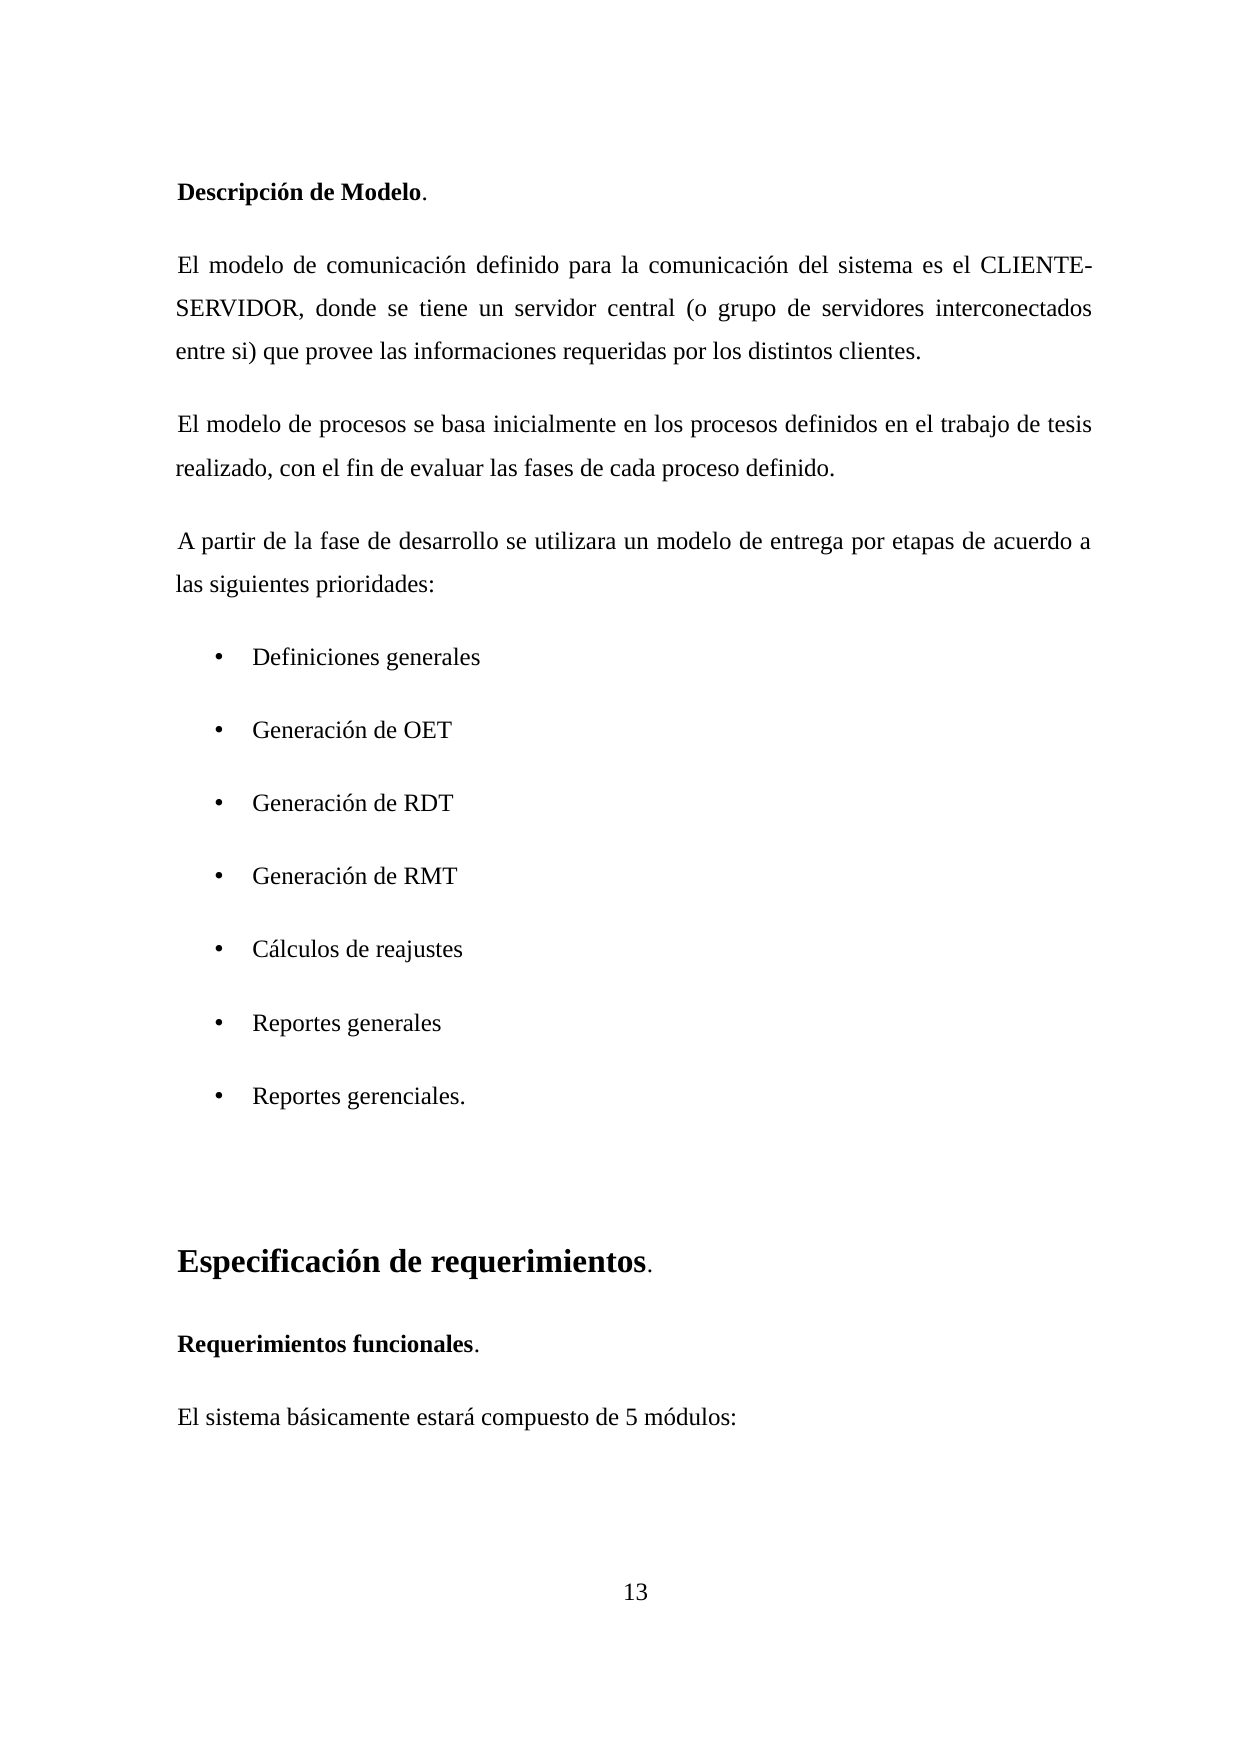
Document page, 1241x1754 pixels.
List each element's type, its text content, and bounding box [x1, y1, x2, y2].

text Especificación de requerimientos. [175, 1241, 1093, 1280]
list Generación de RDT [214, 788, 1093, 817]
text A partir de la fase de desarrollo se utilizara un modelo de entrega por etapas de acuerdo a las siguientes prioridades: [175, 526, 1093, 598]
text El modelo de procesos se basa inicialmente en los procesos definidos en el trabajo de tesis realizado, con el fin de evaluar las fases de cada proceso definido. [175, 409, 1093, 481]
text El sistema básicamente estará compuesto de 5 módulos: [175, 1402, 1093, 1431]
text El modelo de comunicación definido para la comunicación del sistema es el CLIENTE-SERVIDOR, donde se tiene un servidor central (o grupo de servidores interconectados entre si) que provee las informaciones requeridas por los distintos clientes. [175, 250, 1093, 365]
text Requerimientos funcionales. [175, 1329, 1093, 1358]
list Generación de RMT [214, 861, 1093, 890]
list Definiciones generales [214, 642, 1093, 671]
text Descripción de Modelo. [175, 177, 1093, 206]
list Generación de OET [214, 715, 1093, 744]
list Reportes generales [214, 1008, 1093, 1036]
list Cálculos de reajustes [214, 934, 1093, 963]
list Reportes gerenciales. [214, 1081, 1093, 1109]
